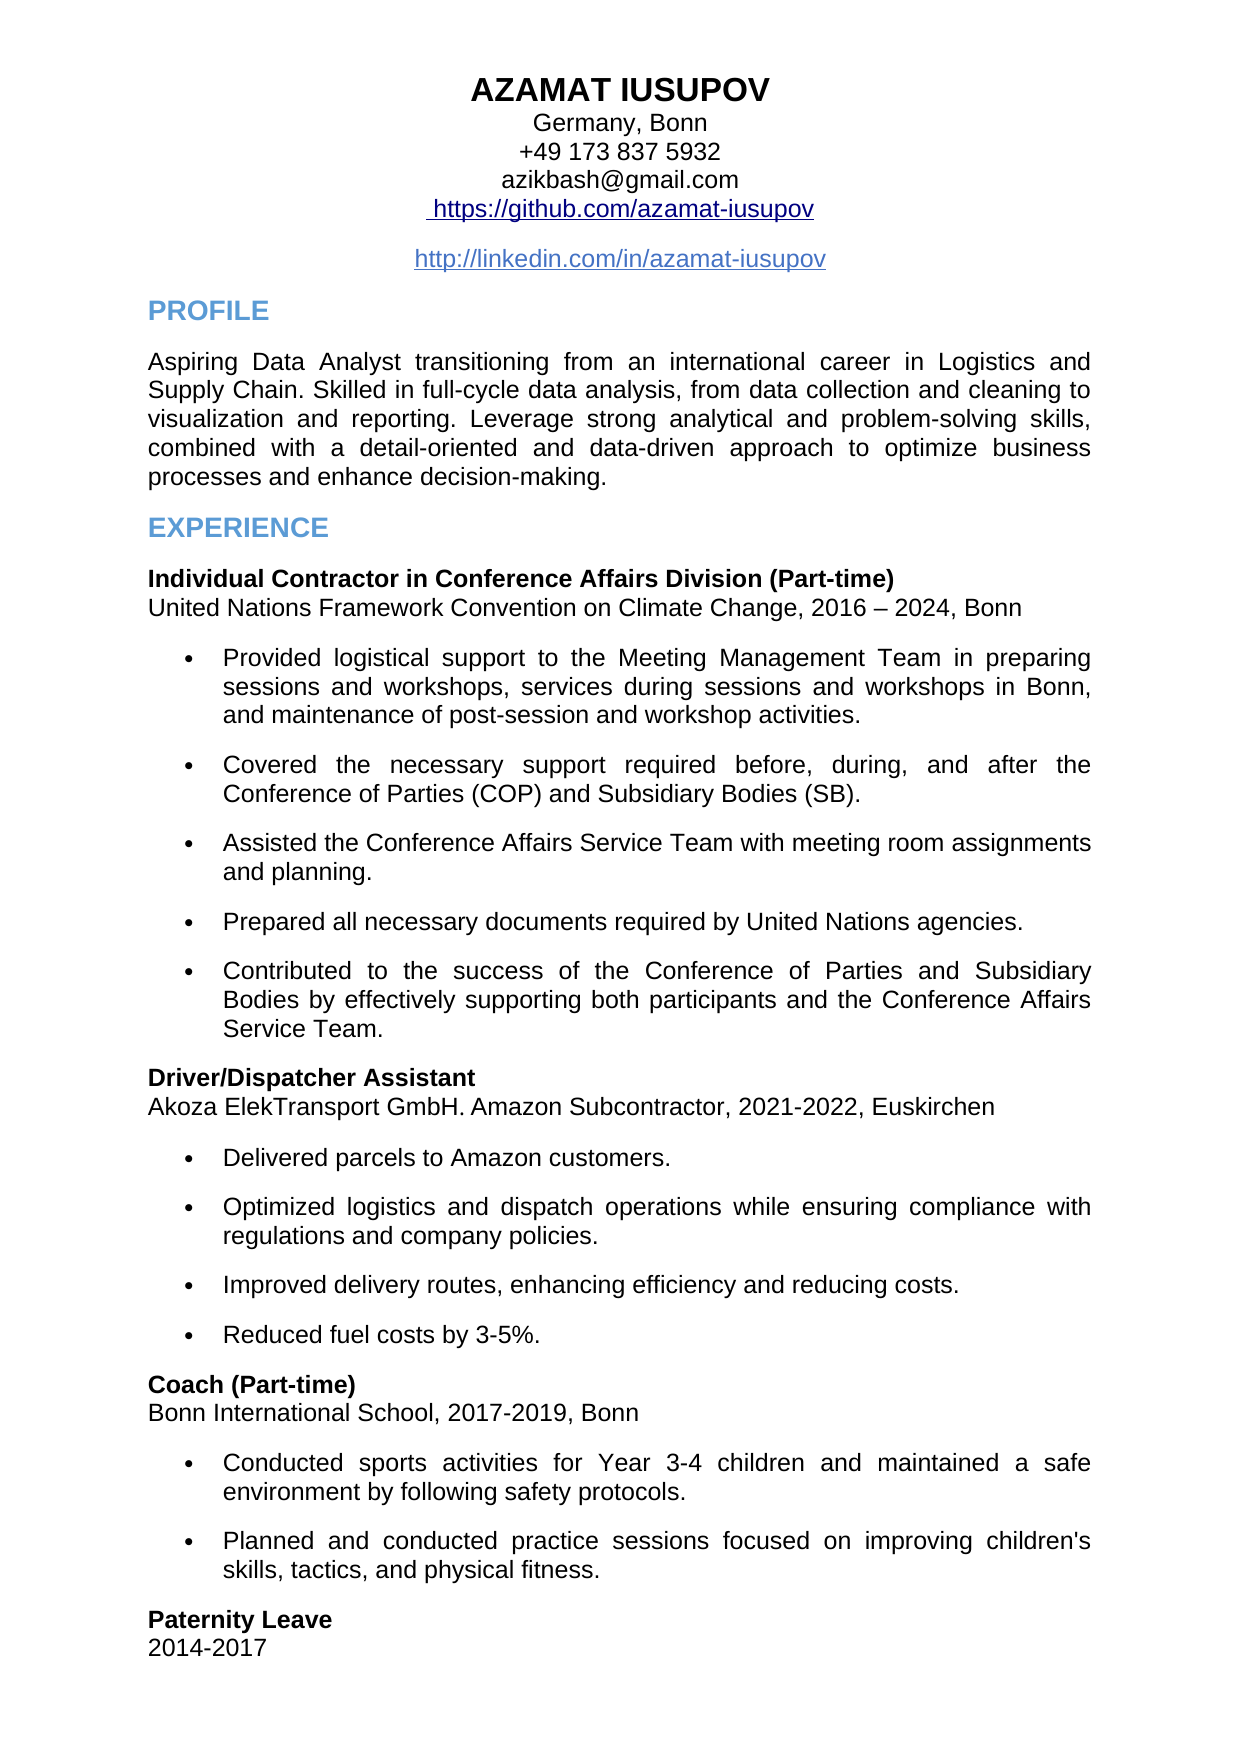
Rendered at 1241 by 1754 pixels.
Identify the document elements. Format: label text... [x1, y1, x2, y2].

text Paternity Leave 2014-2017 [148, 1605, 1093, 1662]
list Reduced fuel costs by 3-5%. [185, 1320, 1093, 1349]
list Assisted the Conference Affairs Service Team with meeting room assignments and planning. [185, 828, 1093, 886]
list Prepared all necessary documents required by United Nations agencies. [185, 907, 1093, 935]
list Contributed to the success of the Conference of Parties and Subsidiary Bodies by effectively supporting both participants and the Conference Affairs Service Team. [185, 956, 1093, 1042]
list Planned and conducted practice sessions focused on improving children's skills, tactics, and physical fitness. [185, 1526, 1093, 1584]
subtitle EXPERIENCE [148, 511, 1093, 544]
text PROFILE [148, 293, 1093, 326]
text Aspiring Data Analyst transitioning from an international career in Logistics and Supply Chain. Skilled in full-cycle data analysis, from data collection and cleaning to visualization and reporting. Leverage strong analytical and problem-solving skills, combined with a detail-oriented and data-driven approach to optimize business processes and enhance decision-making. [148, 347, 1093, 490]
list Provided logistical support to the Meeting Management Team in preparing sessions and workshops, services during sessions and workshops in Bonn, and maintenance of post-session and workshop activities. [185, 643, 1093, 729]
text Coach (Part-time) Bonn International School, 2017-2019, Bonn [148, 1370, 1093, 1427]
list Improved delivery routes, enhancing efficiency and reducing costs. [185, 1271, 1093, 1299]
text http://linkedin.com/in/azamat-iusupov [148, 244, 1093, 273]
text AZAMAT IUSUPOV Germany, Bonn +49 173 837 5932 azikbash@gmail.com https://github.com/azamat-iusupov [148, 69, 1093, 223]
list Optimized logistics and dispatch operations while ensuring compliance with regulations and company policies. [185, 1192, 1093, 1250]
list Conducted sports activities for Year 3-4 children and maintained a safe environment by following safety protocols. [185, 1448, 1093, 1506]
text Individual Contractor in Conference Affairs Division (Part-time) United Nations Framework Convention on Climate Change, 2016 – 2024, Bonn [148, 564, 1093, 622]
text Driver/Dispatcher Assistant Akoza ElekTransport GmbH. Amazon Subcontractor, 2021-2022, Euskirchen [148, 1063, 1093, 1122]
list Delivered parcels to Amazon customers. [185, 1143, 1093, 1171]
list Covered the necessary support required before, during, and after the Conference of Parties (COP) and Subsidiary Bodies (SB). [185, 750, 1093, 807]
